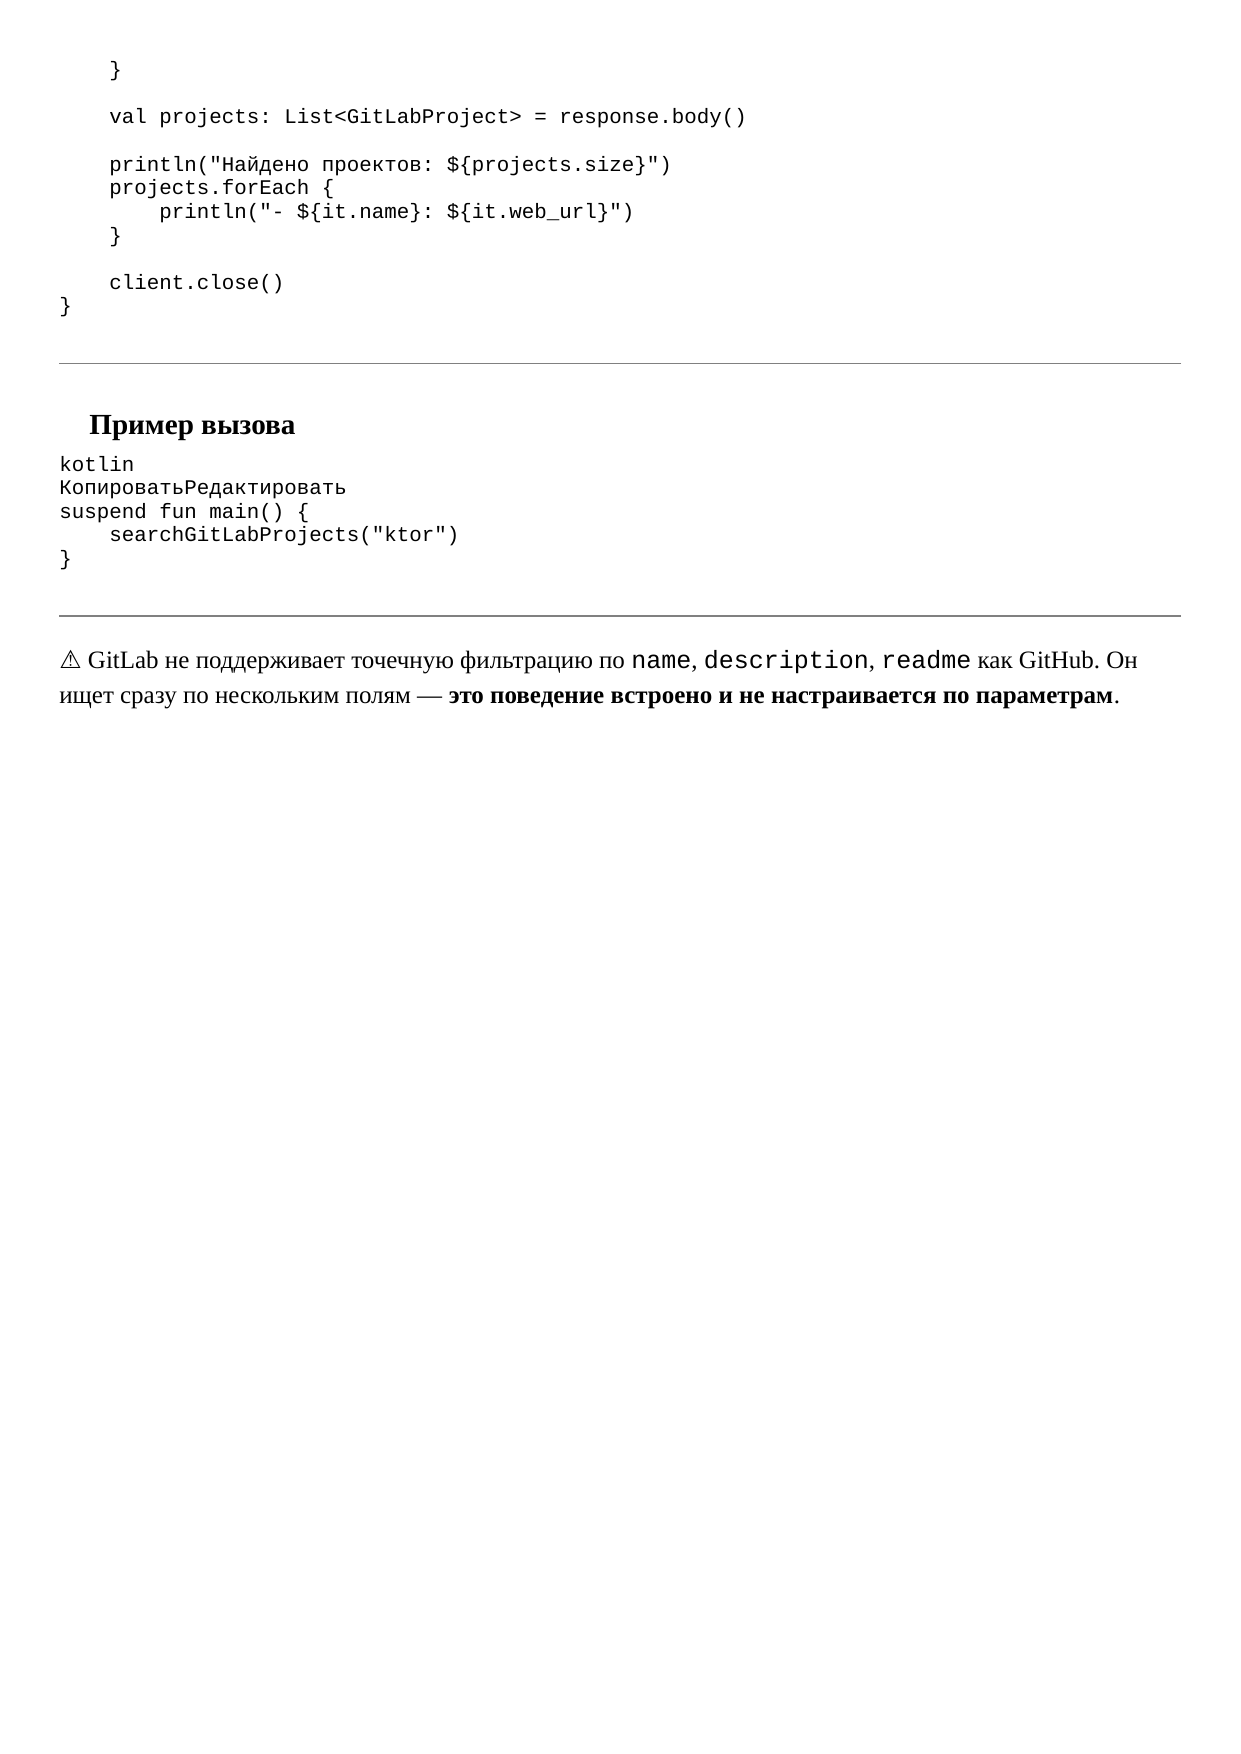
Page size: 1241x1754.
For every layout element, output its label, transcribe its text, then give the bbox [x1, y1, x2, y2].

text } [59, 296, 1181, 319]
text searchGitLabProjects("ktor") [59, 524, 1181, 548]
text } [59, 548, 1181, 572]
text КопироватьРедактировать [59, 477, 1181, 501]
text projects.forEach { [59, 177, 1181, 201]
text } [59, 224, 1181, 248]
text ⚠️ GitLab не поддерживает точечную фильтрацию по name, description, readme как GitHub. Он ищет сразу по нескольким полям — это поведение встроено и не настраивается по параметрам. [59, 646, 1181, 709]
text val projects: List<GitLabProject> = response.body() [59, 106, 1181, 130]
text suspend fun main() { [59, 501, 1181, 524]
text client.close() [59, 272, 1181, 296]
text } [59, 59, 1181, 83]
text kotlin [59, 453, 1181, 477]
subtitle 🧪 Пример вызова [59, 407, 1181, 441]
text println("- ${it.name}: ${it.web_url}") [59, 201, 1181, 224]
text println("Найдено проектов: ${projects.size}") [59, 154, 1181, 177]
